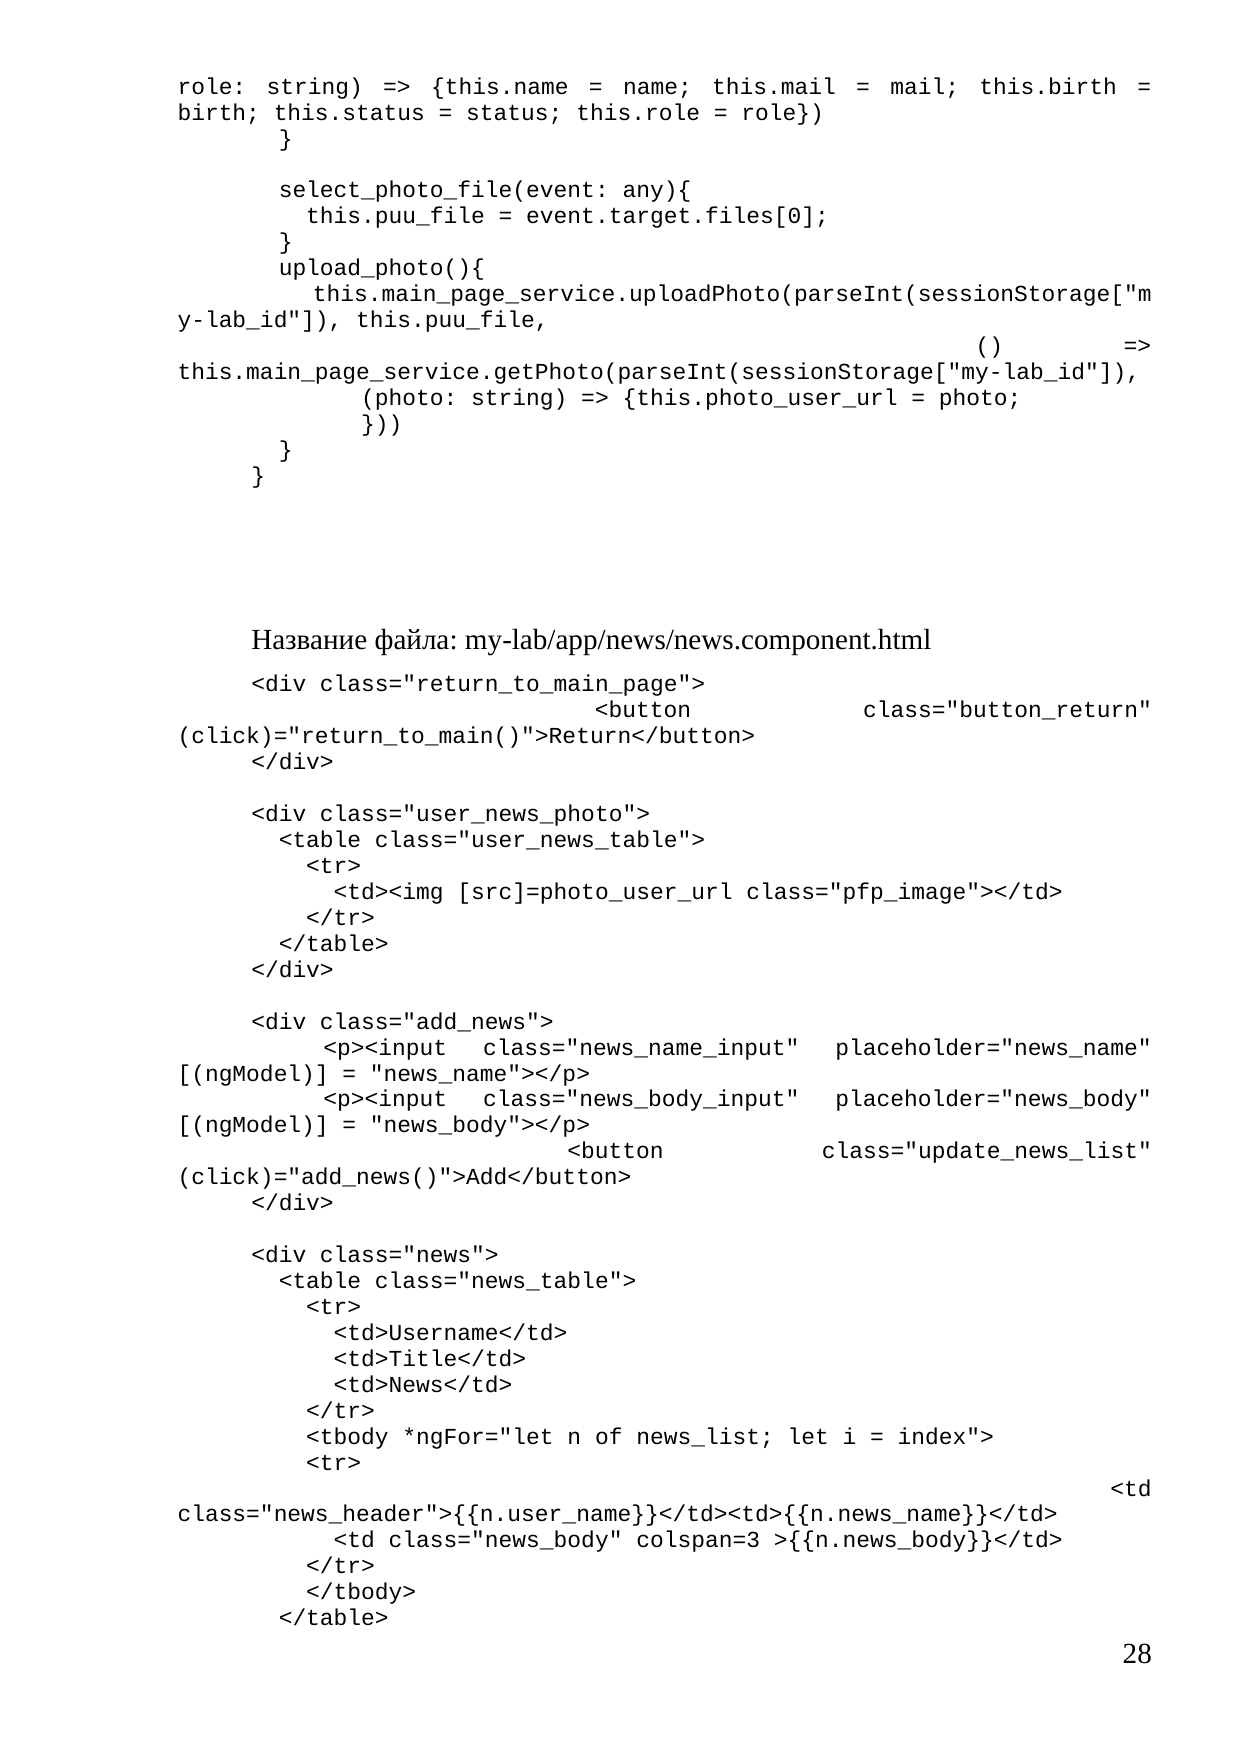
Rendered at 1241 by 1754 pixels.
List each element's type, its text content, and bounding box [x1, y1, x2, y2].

text <td class="news_header">{{n.user_name}}</td><td>{{n.news_name}}</td> [177, 1477, 1152, 1529]
text <tbody *ngFor="let n of news_list; let i = index"> [177, 1425, 1152, 1451]
text </tr> [177, 1555, 1152, 1581]
text <td class="news_body" colspan=3 >{{n.news_body}}</td> [177, 1529, 1152, 1555]
text </tr> [177, 1399, 1152, 1425]
text <tr> [177, 1451, 1152, 1477]
text Название файла: my-lab/app/news/news.component.html [177, 622, 1152, 656]
text })) [177, 412, 1152, 438]
text </table> [177, 932, 1152, 958]
text <td><img [src]=photo_user_url class="pfp_image"></td> [177, 880, 1152, 906]
text <tr> [177, 854, 1152, 880]
text </table> [177, 1607, 1152, 1632]
text </div> [177, 751, 1152, 777]
text <p><input class="news_name_input" placeholder="news_name" [(ngModel)] = "news_name"></p> [177, 1036, 1152, 1088]
text <td>Username</td> [177, 1321, 1152, 1347]
text upload_photo(){ [177, 257, 1152, 282]
text </tr> [177, 906, 1152, 932]
text </tbody> [177, 1581, 1152, 1607]
text <td>Title</td> [177, 1347, 1152, 1373]
text } [177, 231, 1152, 257]
text this.puu_file = event.target.files[0]; [177, 205, 1152, 231]
text <div class="return_to_main_page"> [177, 673, 1152, 699]
text <td>News</td> [177, 1373, 1152, 1399]
text <div class="user_news_photo"> [177, 802, 1152, 828]
text } [177, 438, 1152, 464]
text <table class="user_news_table"> [177, 828, 1152, 854]
text () => this.main_page_service.getPhoto(parseInt(sessionStorage["my-lab_id"]), [177, 334, 1152, 386]
text select_photo_file(event: any){ [177, 179, 1152, 205]
text (photo: string) => {this.photo_user_url = photo; [177, 386, 1152, 412]
text </div> [177, 1192, 1152, 1217]
text <p><input class="news_body_input" placeholder="news_body" [(ngModel)] = "news_body"></p> [177, 1088, 1152, 1140]
text <button class="update_news_list" (click)="add_news()">Add</button> [177, 1140, 1152, 1192]
text this.main_page_service.uploadPhoto(parseInt(sessionStorage["my-lab_id"]), this.puu_file, [177, 282, 1152, 334]
text <table class="news_table"> [177, 1269, 1152, 1295]
text } [177, 464, 1152, 490]
text <button class="button_return" (click)="return_to_main()">Return</button> [177, 699, 1152, 751]
text <tr> [177, 1295, 1152, 1321]
text </div> [177, 958, 1152, 984]
text role: string) => {this.name = name; this.mail = mail; this.birth = birth; this.status = status; this.role = role}) [177, 75, 1152, 127]
text <div class="add_news"> [177, 1010, 1152, 1036]
text <div class="news"> [177, 1243, 1152, 1269]
text } [177, 127, 1152, 153]
